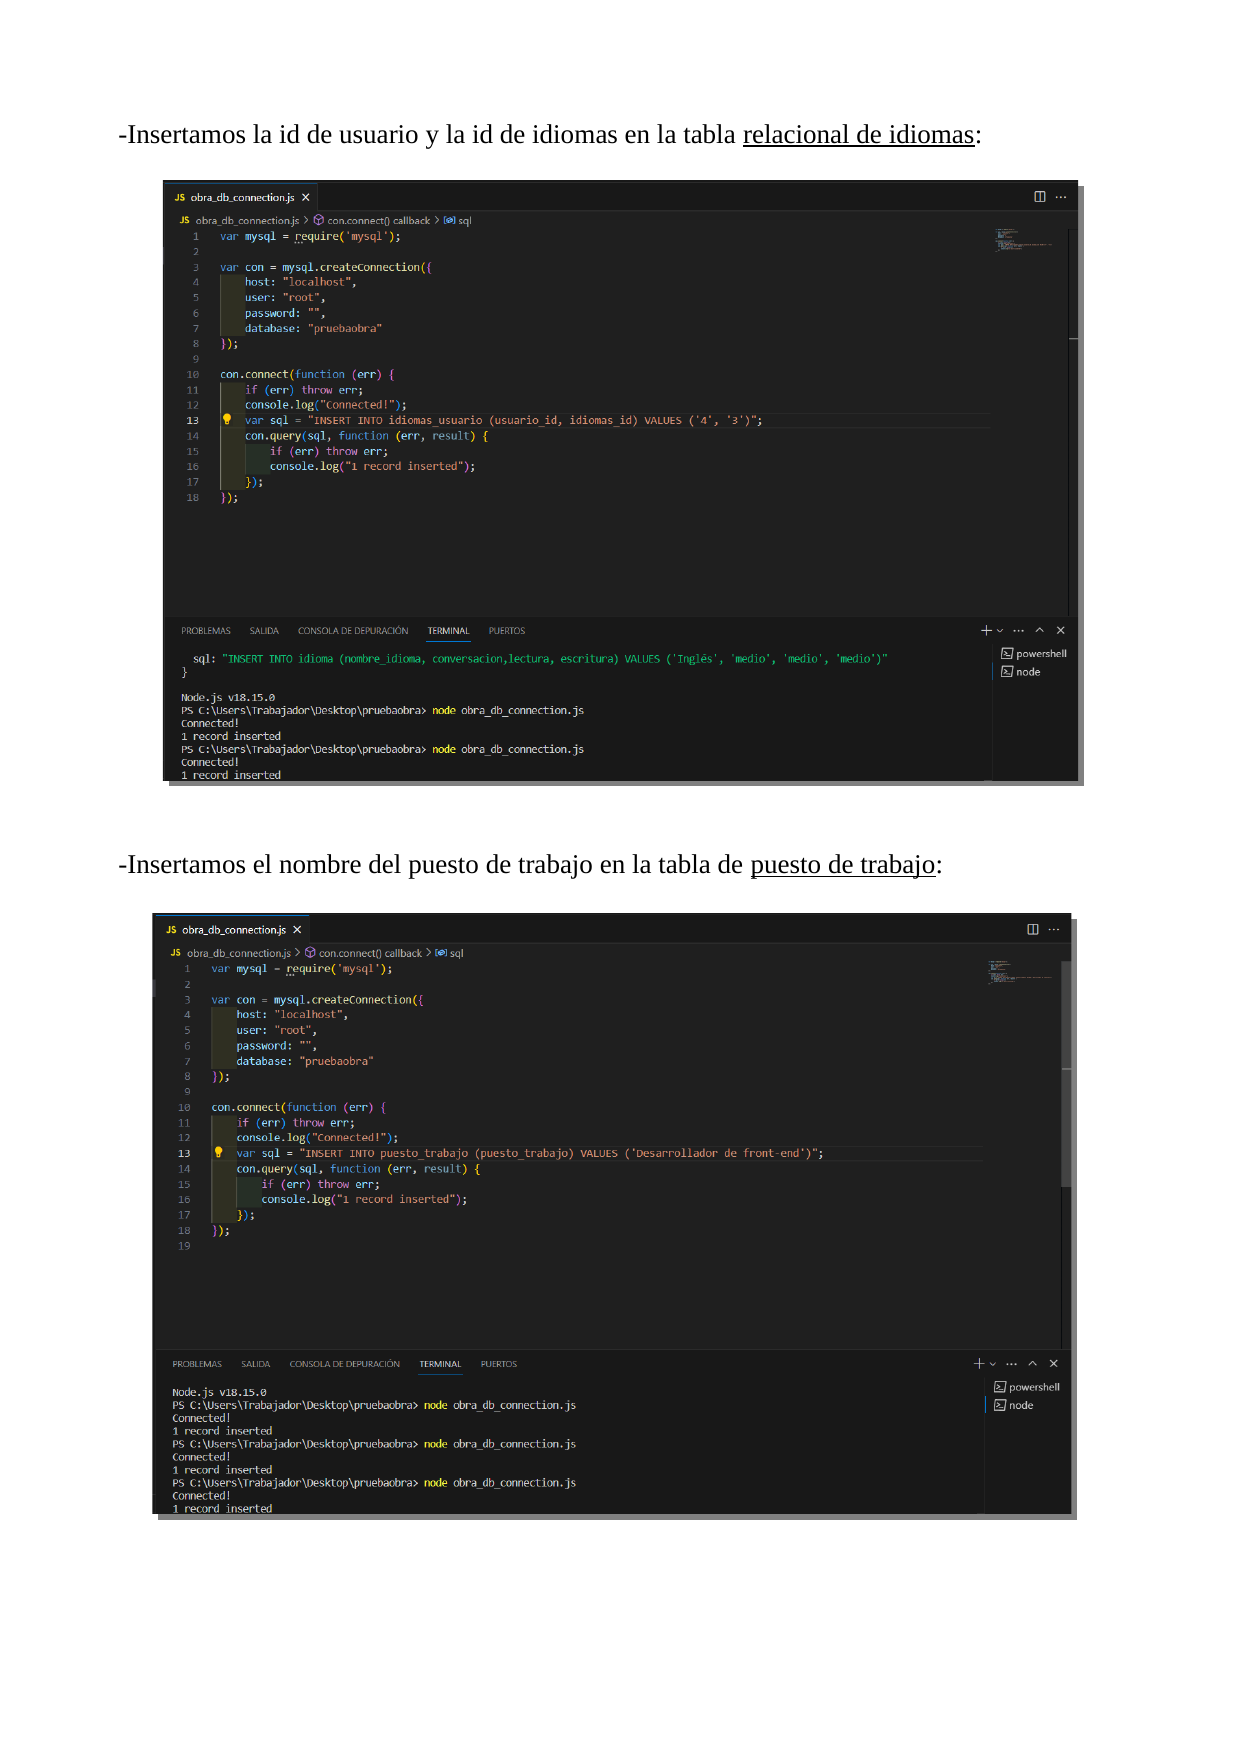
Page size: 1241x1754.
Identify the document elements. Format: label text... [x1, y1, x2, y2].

text -Insertamos la id de usuario y la id de idiomas en la tabla relacional de idiomas: [118, 118, 1122, 149]
text -Insertamos el nombre del puesto de trabajo en la tabla de puesto de trabajo: [118, 849, 1122, 880]
picture [162, 180, 1079, 781]
picture [152, 913, 1072, 1514]
